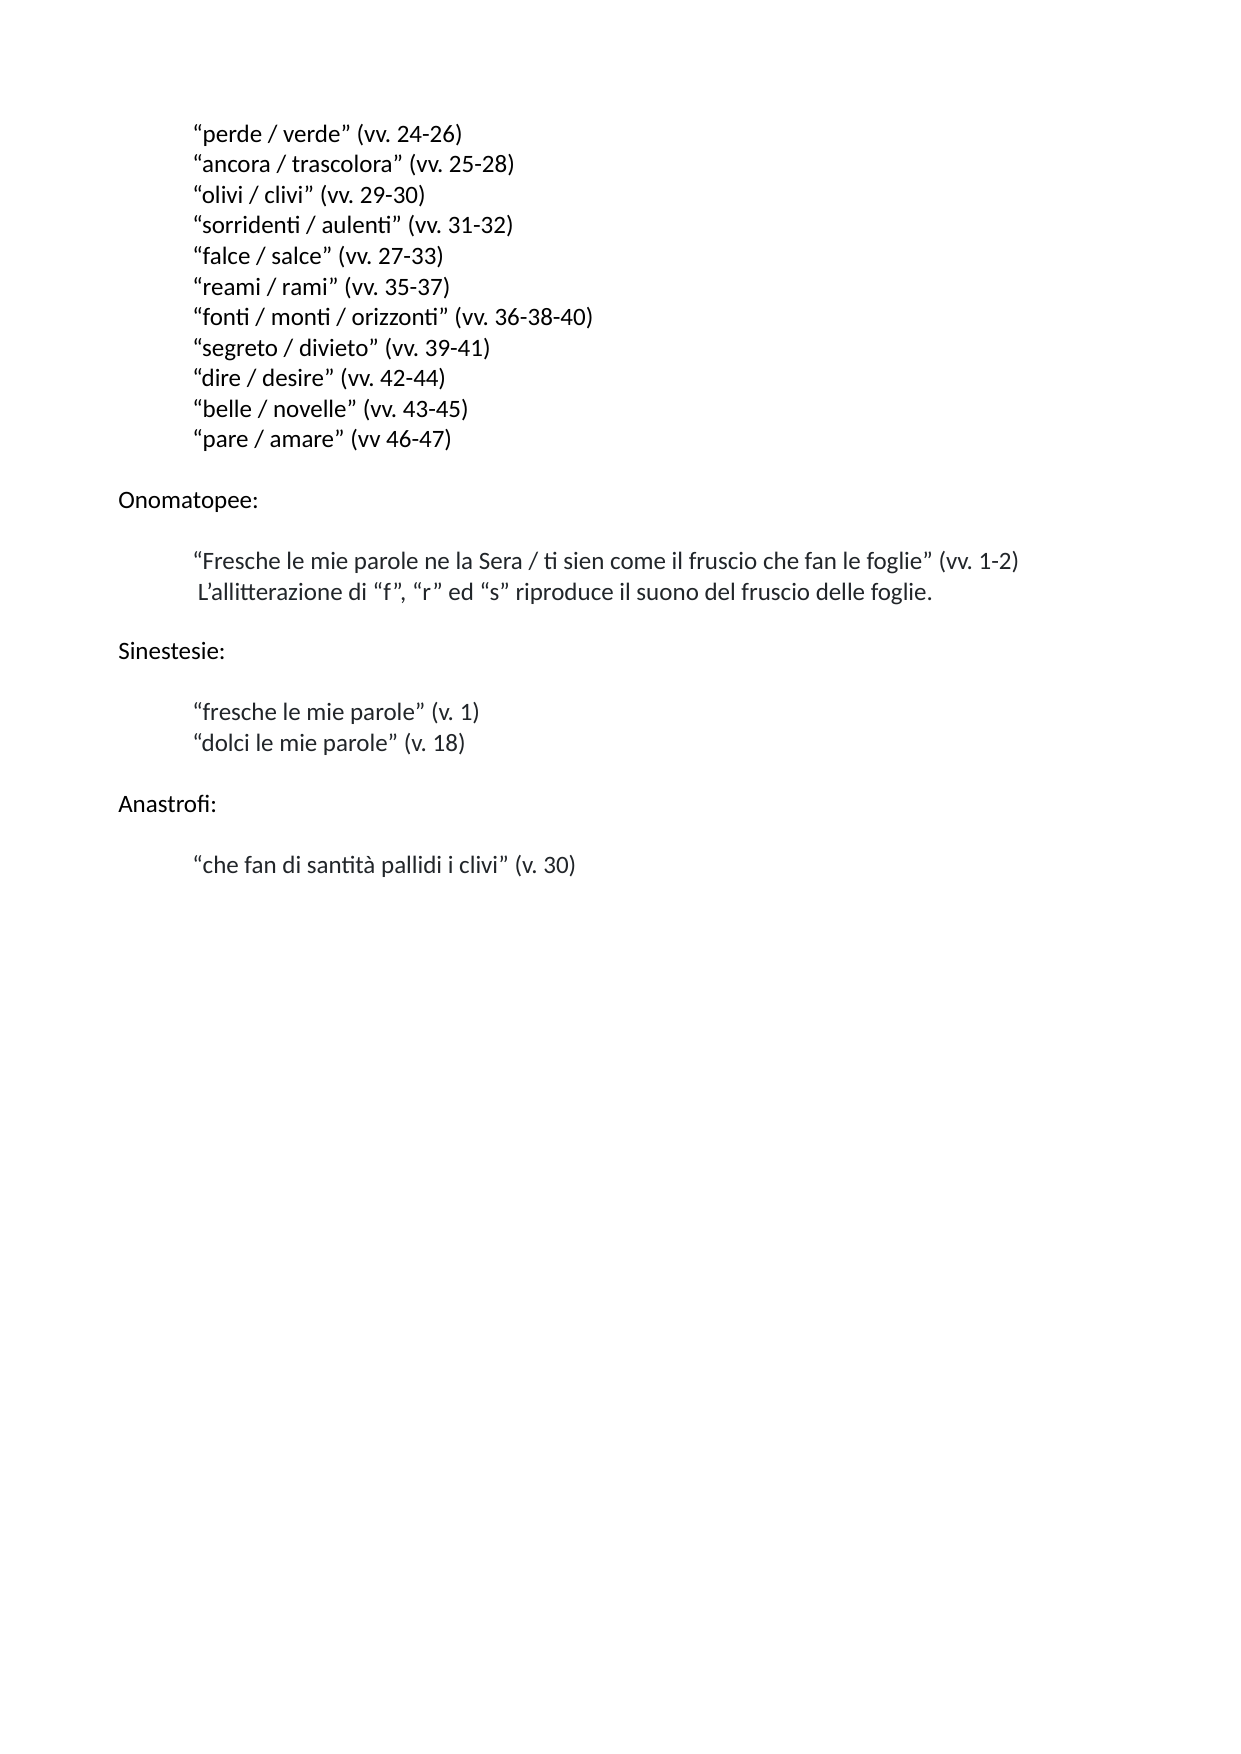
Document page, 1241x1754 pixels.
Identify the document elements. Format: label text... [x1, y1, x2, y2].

text “Fresche le mie parole ne la Sera / ti sien come il fruscio che fan le foglie” (vv. 1-2) [118, 545, 1122, 576]
text Onomatopee: [118, 484, 1122, 515]
text “dire / desire” (vv. 42-44) [118, 362, 1122, 393]
text “fresche le mie parole” (v. 1) [118, 696, 1122, 727]
text Anastrofi: [118, 788, 1122, 818]
text “pare / amare” (vv 46-47) [118, 423, 1122, 454]
text “dolci le mie parole” (v. 18) [118, 727, 1122, 757]
text “falce / salce” (vv. 27-33) [118, 240, 1122, 271]
text “fonti / monti / orizzonti” (vv. 36-38-40) [118, 301, 1122, 332]
text “belle / novelle” (vv. 43-45) [118, 393, 1122, 423]
text L’allitterazione di “f”, “r” ed “s” riproduce il suono del fruscio delle foglie. [118, 576, 1122, 606]
text “sorridenti / aulenti” (vv. 31-32) [118, 210, 1122, 240]
text “perde / verde” (vv. 24-26) [118, 118, 1122, 149]
text “olivi / clivi” (vv. 29-30) [118, 179, 1122, 210]
text Sinestesie: [118, 635, 1122, 666]
text “reami / rami” (vv. 35-37) [118, 271, 1122, 301]
text “che fan di santità pallidi i clivi” (v. 30) [118, 849, 1122, 879]
text “segreto / divieto” (vv. 39-41) [118, 332, 1122, 362]
text “ancora / trascolora” (vv. 25-28) [118, 149, 1122, 179]
